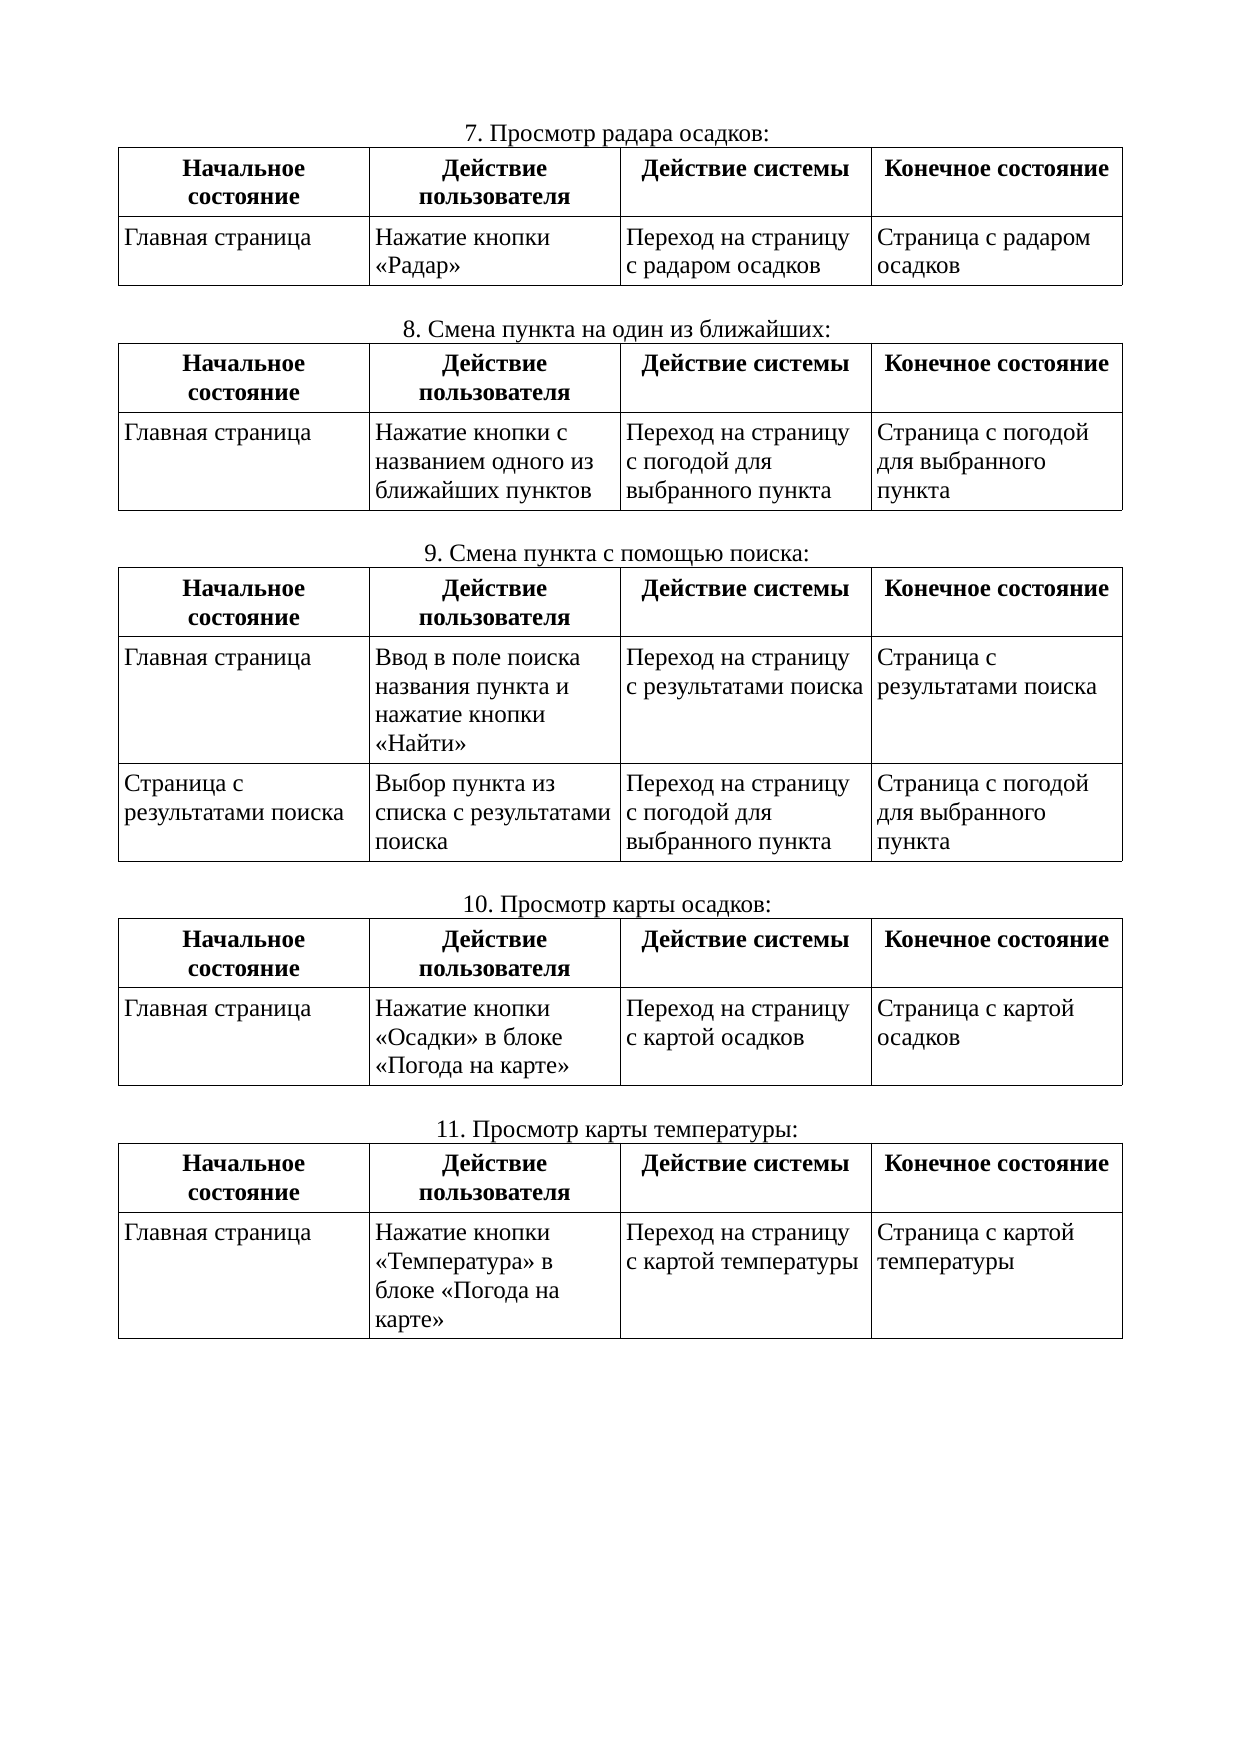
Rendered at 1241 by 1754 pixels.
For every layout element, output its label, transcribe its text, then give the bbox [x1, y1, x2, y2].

text 7. Просмотр радара осадков: [118, 118, 1122, 147]
table_cell Страница с картой температуры [872, 1213, 1122, 1338]
table_header Начальное состояние [119, 344, 369, 412]
table_cell Страница с результатами поиска [872, 637, 1122, 763]
table_cell Нажатие кнопки «Температура» в блоке «Погода на карте» [370, 1213, 620, 1338]
table_header Действие системы [621, 919, 871, 987]
table_header Конечное состояние [872, 568, 1122, 636]
table_cell Главная страница [119, 413, 369, 509]
text 9. Смена пункта с помощью поиска: [118, 538, 1122, 567]
table_header Начальное состояние [119, 919, 369, 987]
table_header Действие системы [621, 1144, 871, 1212]
table_cell Главная страница [119, 988, 369, 1085]
table_header Действие пользователя [370, 919, 620, 987]
table_header Действие пользователя [370, 148, 620, 216]
table_header Действие пользователя [370, 344, 620, 412]
text 8. Смена пункта на один из ближайших: [118, 314, 1122, 343]
table_cell Переход на страницу с погодой для выбранного пункта [621, 413, 871, 509]
table_cell Страница с радаром осадков [872, 217, 1122, 285]
table_cell Страница с картой осадков [872, 988, 1122, 1085]
table_cell Главная страница [119, 1213, 369, 1338]
table_cell Главная страница [119, 217, 369, 285]
table_cell Страница с погодой для выбранного пункта [872, 764, 1122, 861]
table_header Конечное состояние [872, 148, 1122, 216]
table_cell Переход на страницу с результатами поиска [621, 637, 871, 763]
table_header Начальное состояние [119, 1144, 369, 1212]
table_header Действие системы [621, 568, 871, 636]
table_cell Переход на страницу с радаром осадков [621, 217, 871, 285]
table_cell Страница с результатами поиска [119, 764, 369, 861]
table_header Действие системы [621, 148, 871, 216]
table_cell Выбор пункта из списка с результатами поиска [370, 764, 620, 861]
text 11. Просмотр карты температуры: [118, 1114, 1122, 1143]
table_cell Переход на страницу с картой температуры [621, 1213, 871, 1338]
table_header Начальное состояние [119, 568, 369, 636]
table_header Начальное состояние [119, 148, 369, 216]
table_header Конечное состояние [872, 344, 1122, 412]
text 10. Просмотр карты осадков: [118, 889, 1122, 918]
table_cell Переход на страницу с картой осадков [621, 988, 871, 1085]
table_cell Переход на страницу с погодой для выбранного пункта [621, 764, 871, 861]
table_cell Страница с погодой для выбранного пункта [872, 413, 1122, 509]
table_header Действие пользователя [370, 1144, 620, 1212]
table_cell Ввод в поле поиска названия пункта и нажатие кнопки «Найти» [370, 637, 620, 763]
table_header Конечное состояние [872, 919, 1122, 987]
table_cell Нажатие кнопки «Радар» [370, 217, 620, 285]
table_header Конечное состояние [872, 1144, 1122, 1212]
table_cell Нажатие кнопки с названием одного из ближайших пунктов [370, 413, 620, 509]
table_header Действие системы [621, 344, 871, 412]
table_cell Главная страница [119, 637, 369, 763]
table_header Действие пользователя [370, 568, 620, 636]
table_cell Нажатие кнопки «Осадки» в блоке «Погода на карте» [370, 988, 620, 1085]
